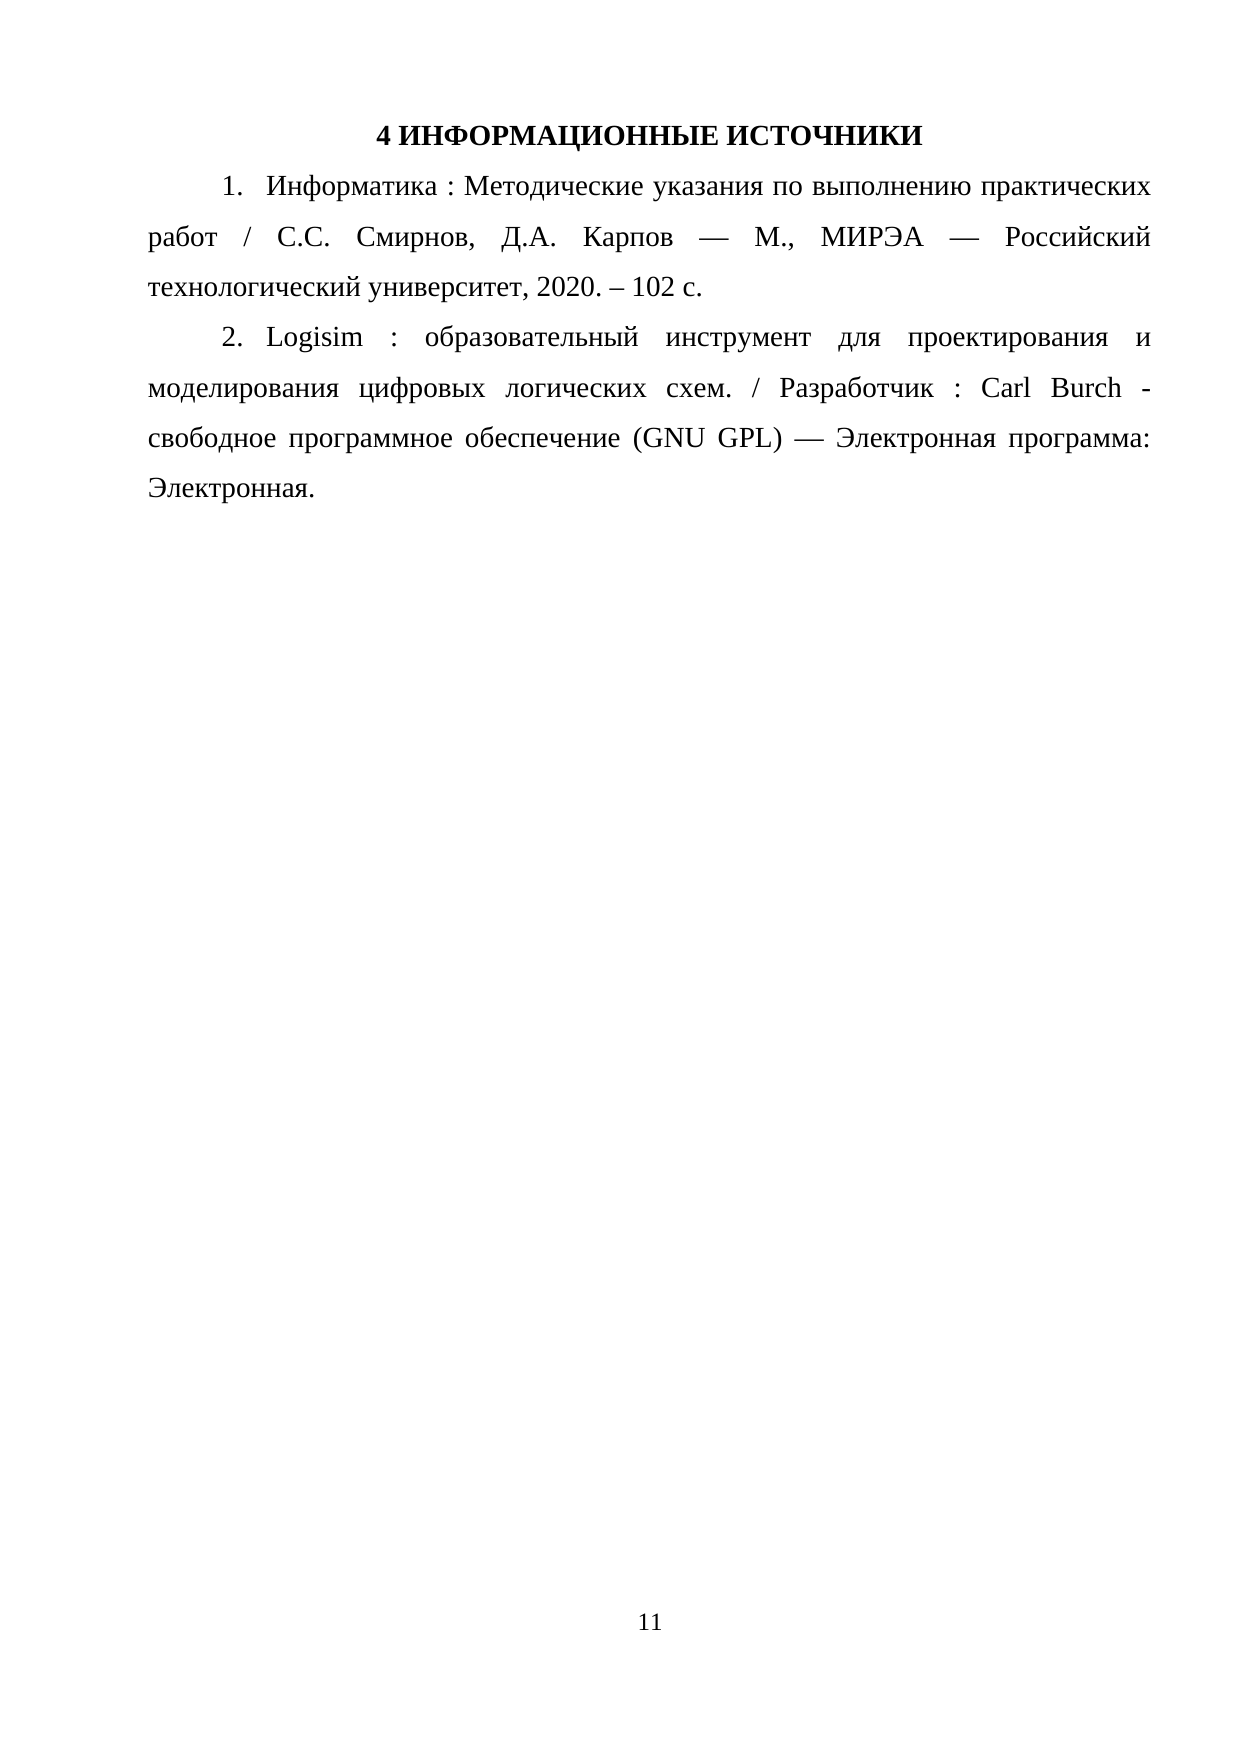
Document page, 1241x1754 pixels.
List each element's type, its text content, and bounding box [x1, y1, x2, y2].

list Logisim : образовательный инструмент для проектирования и моделирования цифровых логических схем. / Разработчик : Carl Burch - свободное программное обеспечение (GNU GPL) — Электронная программа: Электронная. [148, 319, 1152, 504]
list Информатика : Методические указания по выполнению практических работ / С.С. Смирнов, Д.А. Карпов — М., МИРЭА — Российский технологический университет, 2020. – 102 с. [148, 168, 1152, 303]
text 4 ИНФОРМАЦИОННЫЕ ИСТОЧНИКИ [148, 118, 1152, 152]
